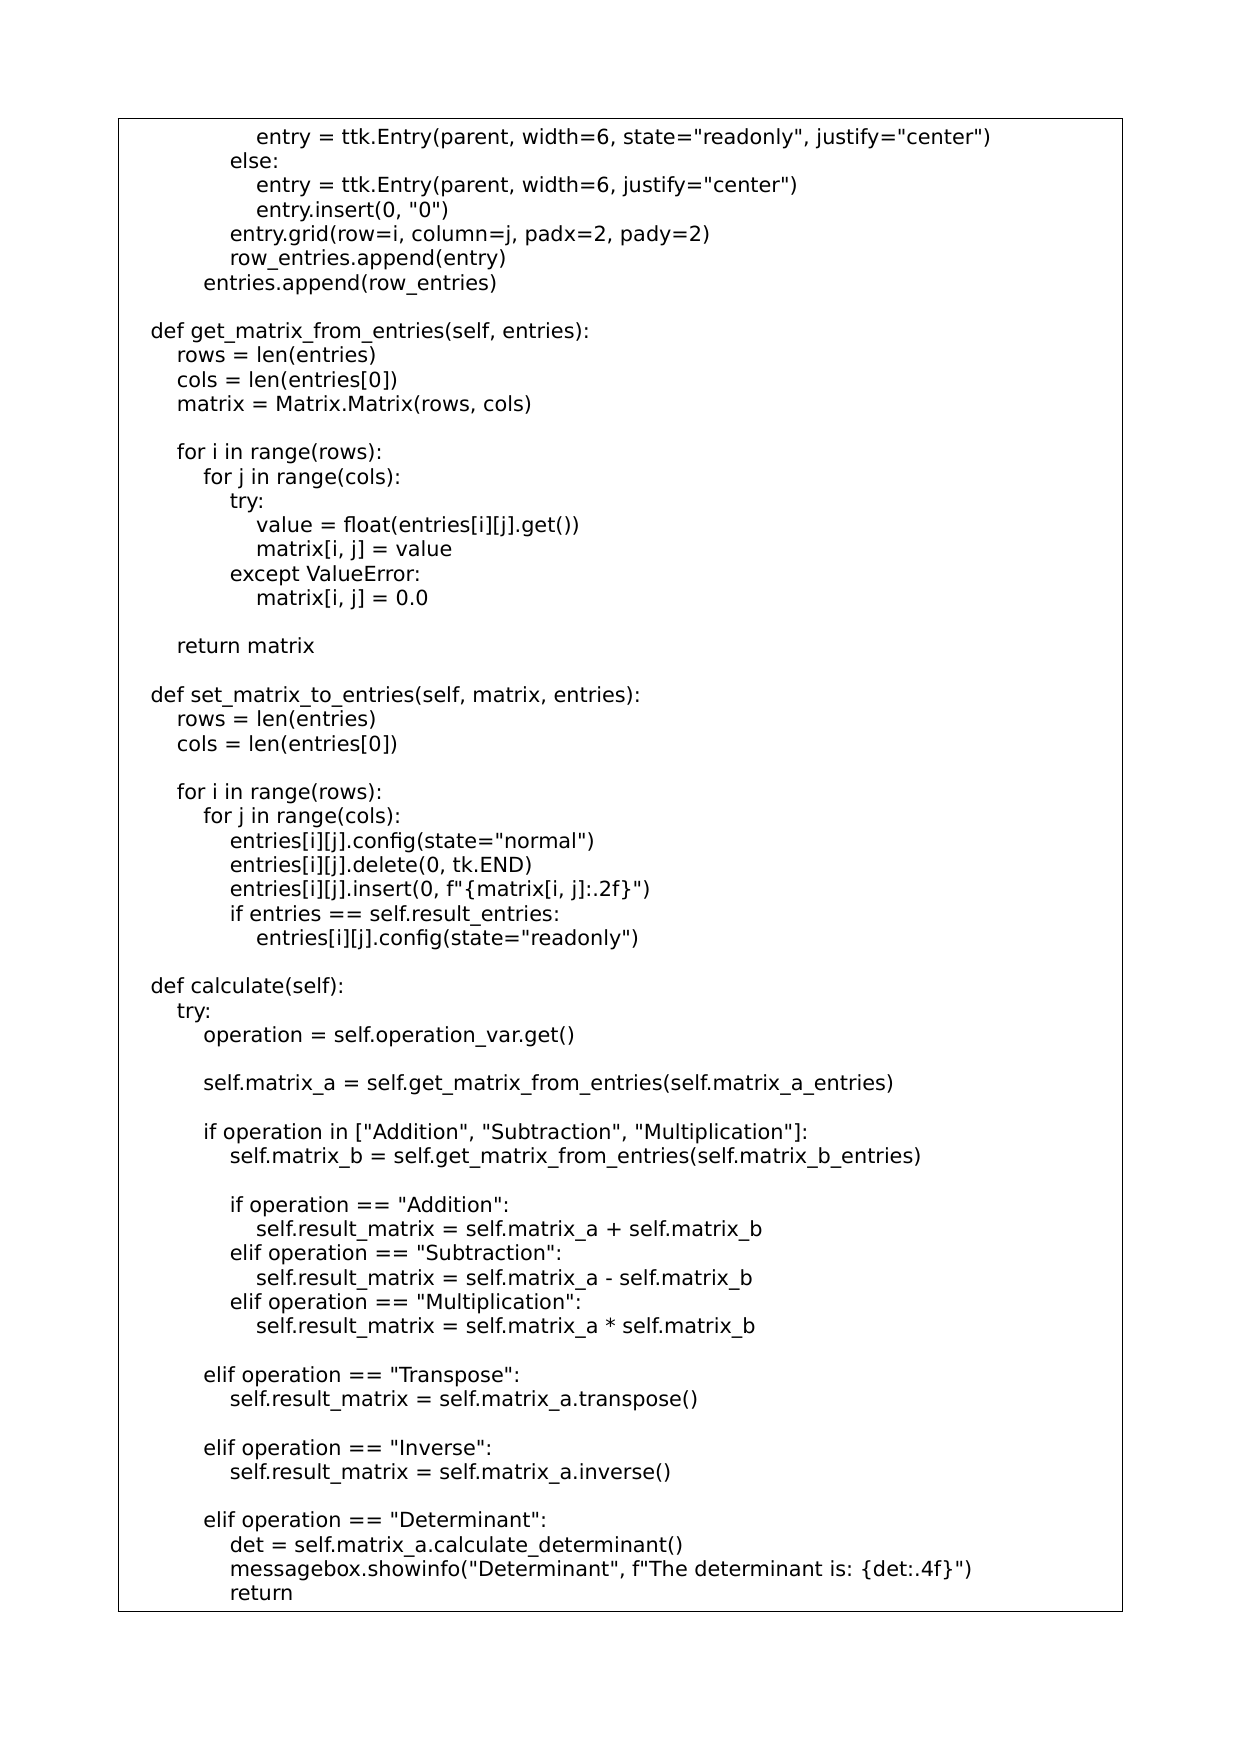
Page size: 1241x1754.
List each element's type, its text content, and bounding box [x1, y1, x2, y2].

table_header entry = ttk.Entry(parent, width=6, state="readonly", justify="center") else: entry = ttk.Entry(parent, width=6, justify="center") entry.insert(0, "0") entry.grid(row=i, column=j, padx=2, pady=2) row_entries.append(entry) entries.append(row_entries) def get_matrix_from_entries(self, entries): rows = len(entries) cols = len(entries[0]) matrix = Matrix.Matrix(rows, cols) for i in range(rows): for j in range(cols): try: value = float(entries[i][j].get()) matrix[i, j] = value except ValueError: matrix[i, j] = 0.0 return matrix def set_matrix_to_entries(self, matrix, entries): rows = len(entries) cols = len(entries[0]) for i in range(rows): for j in range(cols): entries[i][j].config(state="normal") entries[i][j].delete(0, tk.END) entries[i][j].insert(0, f"{matrix[i, j]:.2f}") if entries == self.result_entries: entries[i][j].config(state="readonly") def calculate(self): try: operation = self.operation_var.get() self.matrix_a = self.get_matrix_from_entries(self.matrix_a_entries) if operation in ["Addition", "Subtraction", "Multiplication"]: self.matrix_b = self.get_matrix_from_entries(self.matrix_b_entries) if operation == "Addition": self.result_matrix = self.matrix_a + self.matrix_b elif operation == "Subtraction": self.result_matrix = self.matrix_a - self.matrix_b elif operation == "Multiplication": self.result_matrix = self.matrix_a * self.matrix_b elif operation == "Transpose": self.result_matrix = self.matrix_a.transpose() elif operation == "Inverse": self.result_matrix = self.matrix_a.inverse() elif operation == "Determinant": det = self.matrix_a.calculate_determinant() messagebox.showinfo("Determinant", f"The determinant is: {det:.4f}") return [119, 119, 1122, 1611]
